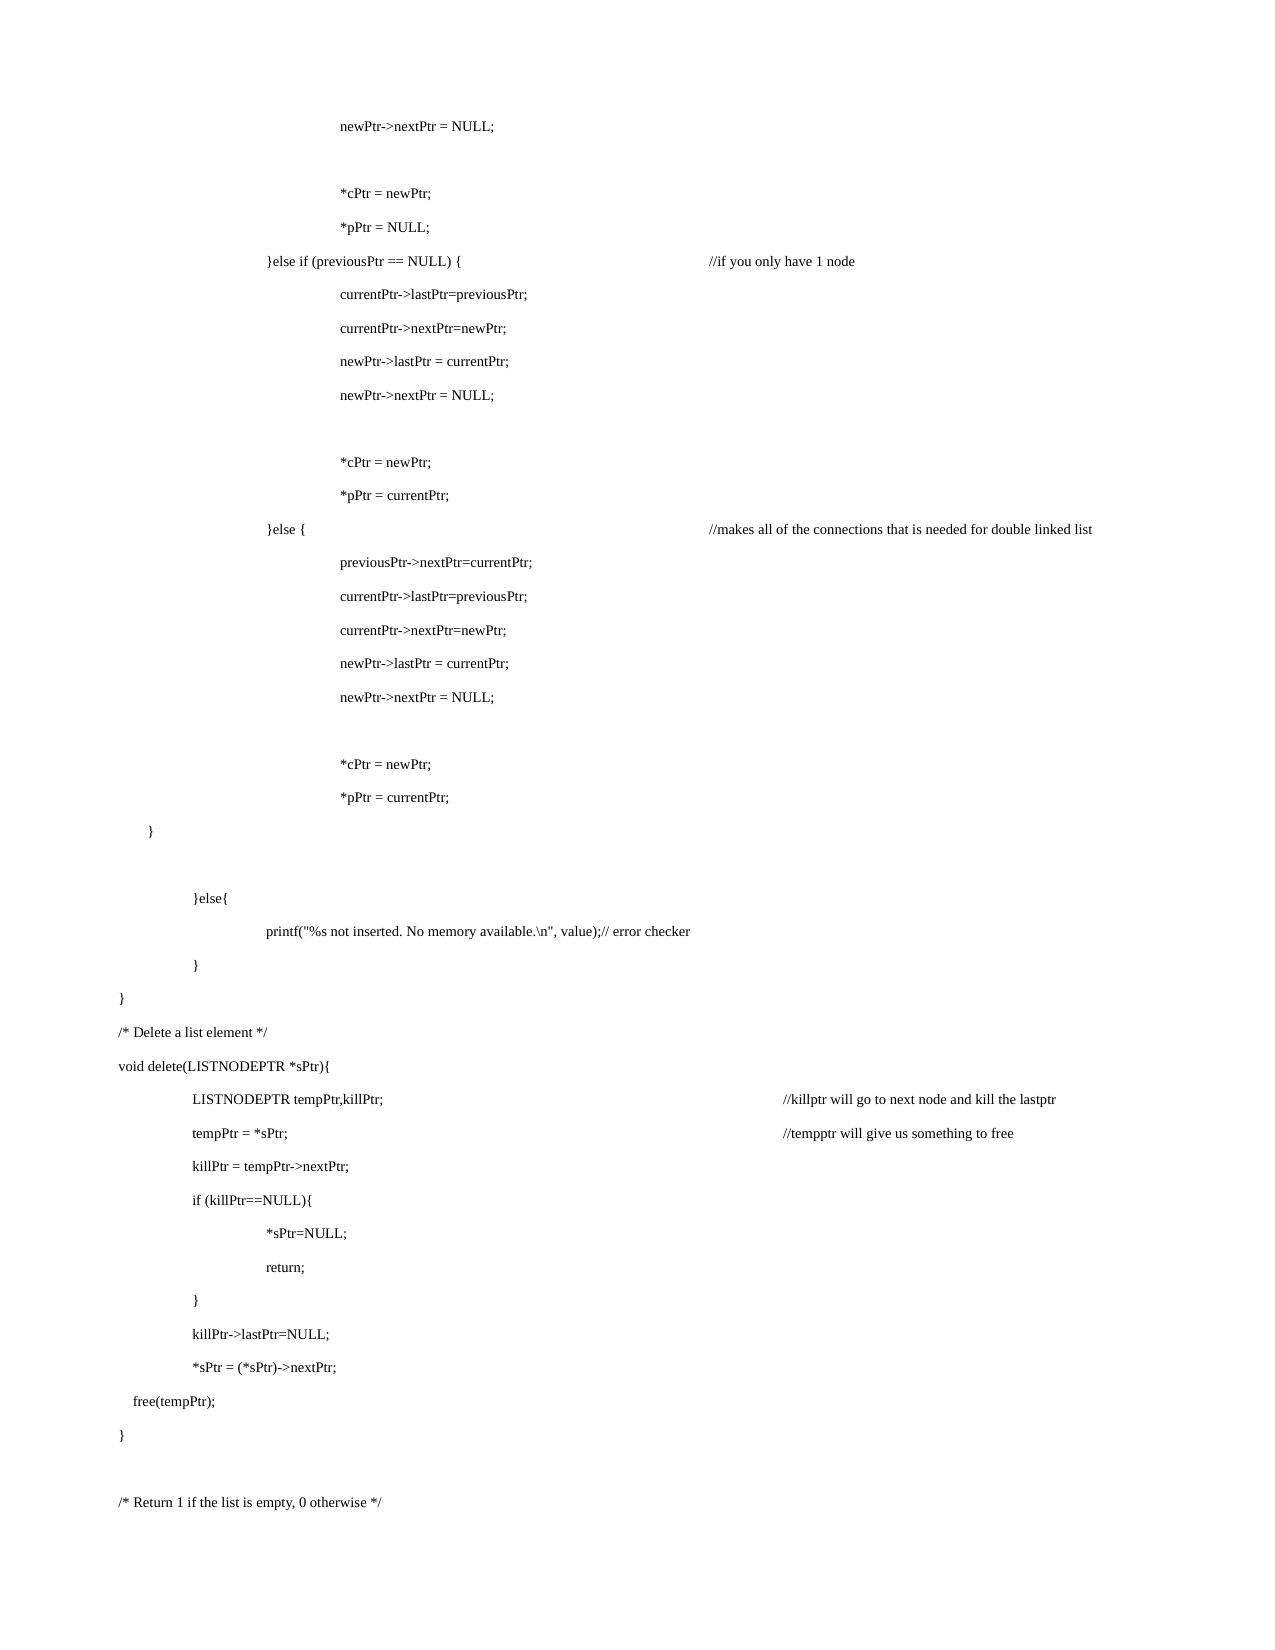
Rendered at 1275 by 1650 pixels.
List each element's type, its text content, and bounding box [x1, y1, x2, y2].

text LISTNODEPTR tempPtr,killPtr; //killptr will go to next node and kill the lastptr [118, 1091, 1157, 1108]
text killPtr = tempPtr->nextPtr; [118, 1158, 1157, 1175]
text } [118, 957, 1157, 973]
text currentPtr->nextPtr=newPtr; [118, 621, 1157, 638]
text } [118, 1426, 1157, 1443]
text } [118, 1292, 1157, 1309]
text newPtr->lastPtr = currentPtr; [118, 353, 1157, 370]
text newPtr->lastPtr = currentPtr; [118, 655, 1157, 672]
text tempPtr = *sPtr; //tempptr will give us something to free [118, 1124, 1157, 1141]
text currentPtr->lastPtr=previousPtr; [118, 286, 1157, 303]
text currentPtr->nextPtr=newPtr; [118, 319, 1157, 336]
text free(tempPtr); [118, 1393, 1157, 1409]
text void delete(LISTNODEPTR *sPtr){ [118, 1057, 1157, 1074]
text newPtr->nextPtr = NULL; [118, 386, 1157, 403]
text *pPtr = currentPtr; [118, 789, 1157, 806]
text killPtr->lastPtr=NULL; [118, 1326, 1157, 1342]
text newPtr->nextPtr = NULL; [118, 118, 1157, 135]
text newPtr->nextPtr = NULL; [118, 688, 1157, 705]
text if (killPtr==NULL){ [118, 1191, 1157, 1208]
text *cPtr = newPtr; [118, 453, 1157, 470]
text /* Delete a list element */ [118, 1024, 1157, 1041]
text } [118, 990, 1157, 1007]
text }else { //makes all of the connections that is needed for double linked list [118, 521, 1157, 537]
text *cPtr = newPtr; [118, 185, 1157, 202]
text currentPtr->lastPtr=previousPtr; [118, 588, 1157, 604]
text }else if (previousPtr == NULL) { //if you only have 1 node [118, 252, 1157, 269]
text previousPtr->nextPtr=currentPtr; [118, 554, 1157, 571]
text *cPtr = newPtr; [118, 755, 1157, 772]
text /* Return 1 if the list is empty, 0 otherwise */ [118, 1493, 1157, 1510]
text *pPtr = currentPtr; [118, 487, 1157, 504]
text *pPtr = NULL; [118, 219, 1157, 236]
text return; [118, 1258, 1157, 1275]
text *sPtr=NULL; [118, 1225, 1157, 1242]
text }else{ [118, 889, 1157, 906]
text } [118, 822, 1157, 839]
text printf("%s not inserted. No memory available.\n", value);// error checker [118, 923, 1157, 940]
text *sPtr = (*sPtr)->nextPtr; [118, 1359, 1157, 1376]
